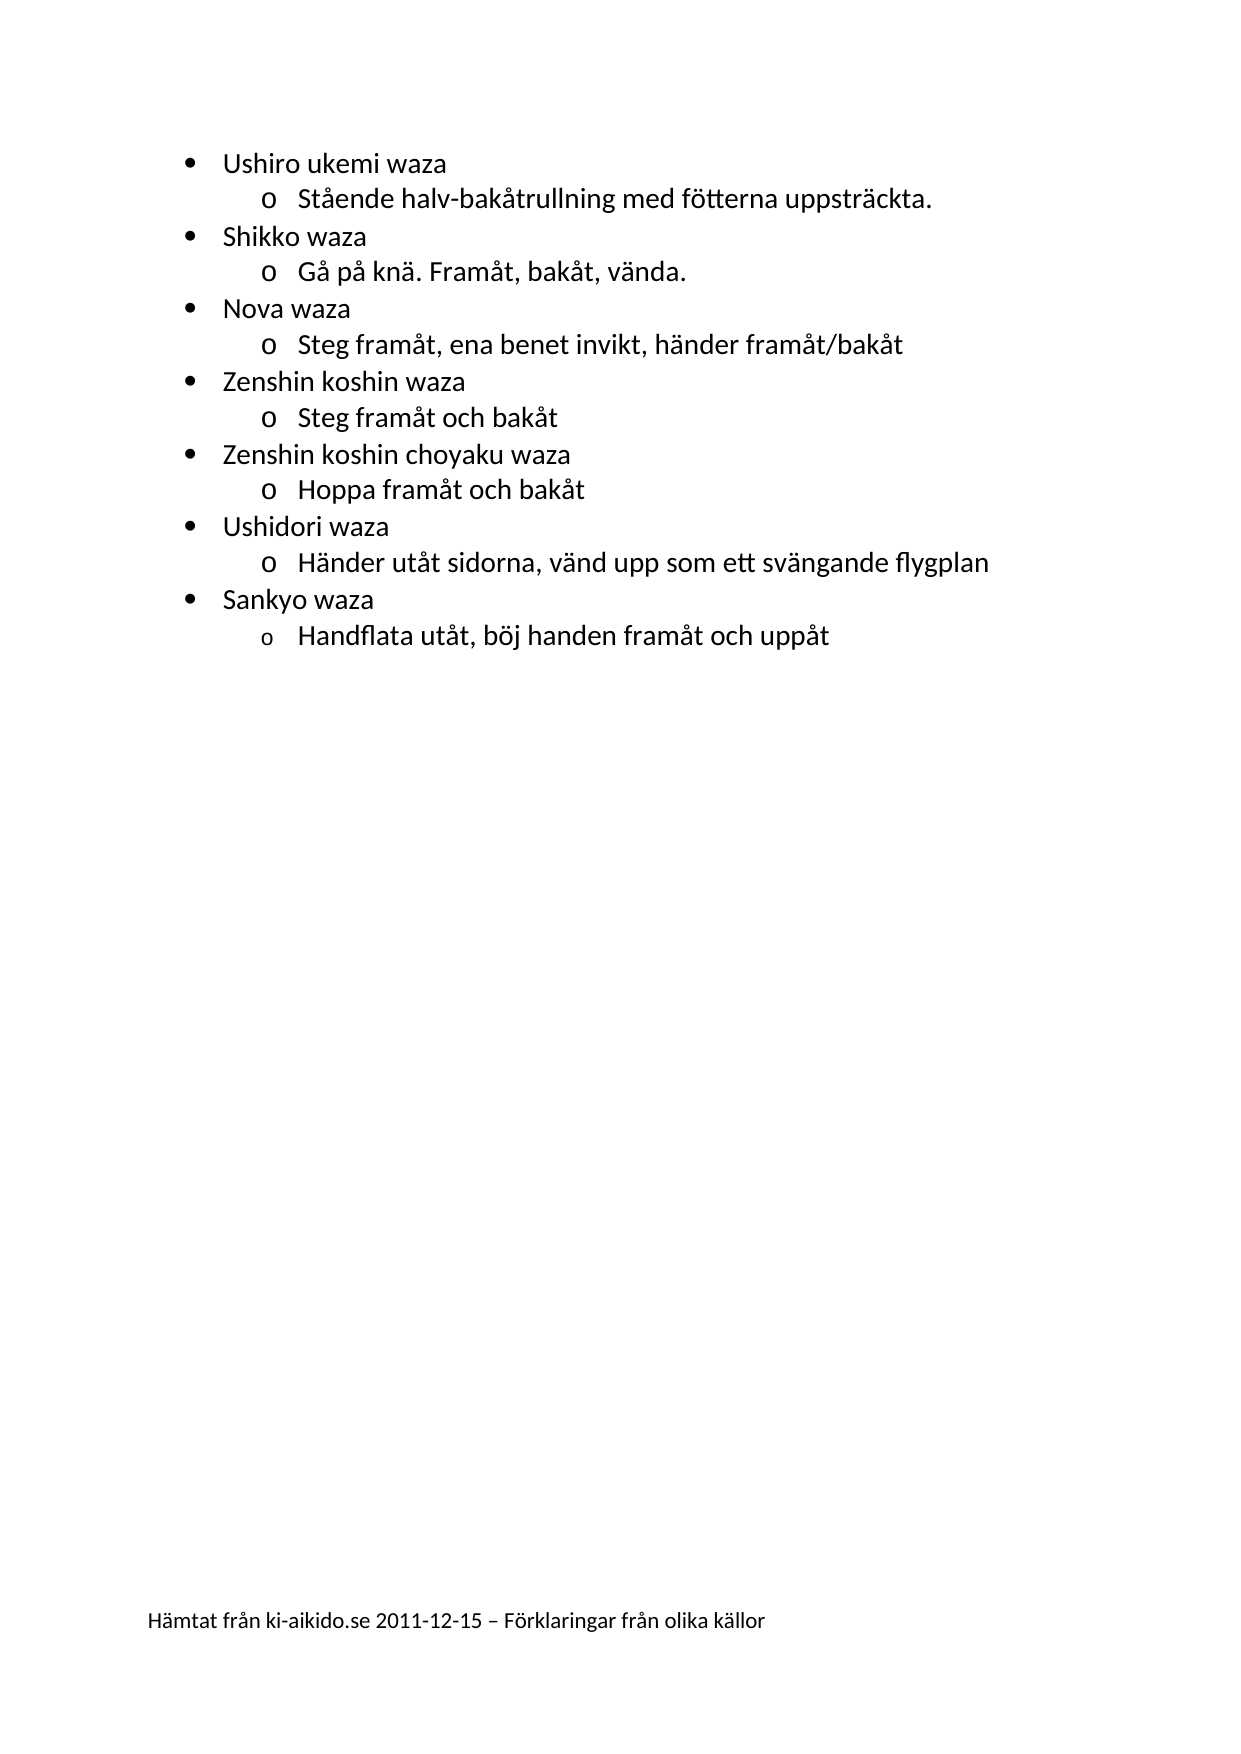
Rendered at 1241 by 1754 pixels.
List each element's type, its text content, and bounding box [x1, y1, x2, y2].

list Shikko waza [185, 218, 1093, 253]
list Händer utåt sidorna, vänd upp som ett svängande flygplan [260, 544, 1093, 581]
list Ushiro ukemi waza [185, 145, 1093, 181]
list Ushidori waza [185, 508, 1093, 544]
list Sankyo waza [185, 581, 1093, 617]
list Stående halv-bakåtrullning med fötterna uppsträckta. [260, 181, 1093, 218]
list Gå på knä. Framåt, bakåt, vända. [260, 253, 1093, 290]
list Steg framåt, ena benet invikt, händer framåt/bakåt [260, 326, 1093, 363]
list Steg framåt och bakåt [260, 399, 1093, 436]
list Zenshin koshin choyaku waza [185, 436, 1093, 471]
list Nova waza [185, 290, 1093, 326]
list Hoppa framåt och bakåt [260, 471, 1093, 508]
list Handflata utåt, böj handen framåt och uppåt [260, 617, 1093, 652]
list Zenshin koshin waza [185, 363, 1093, 399]
